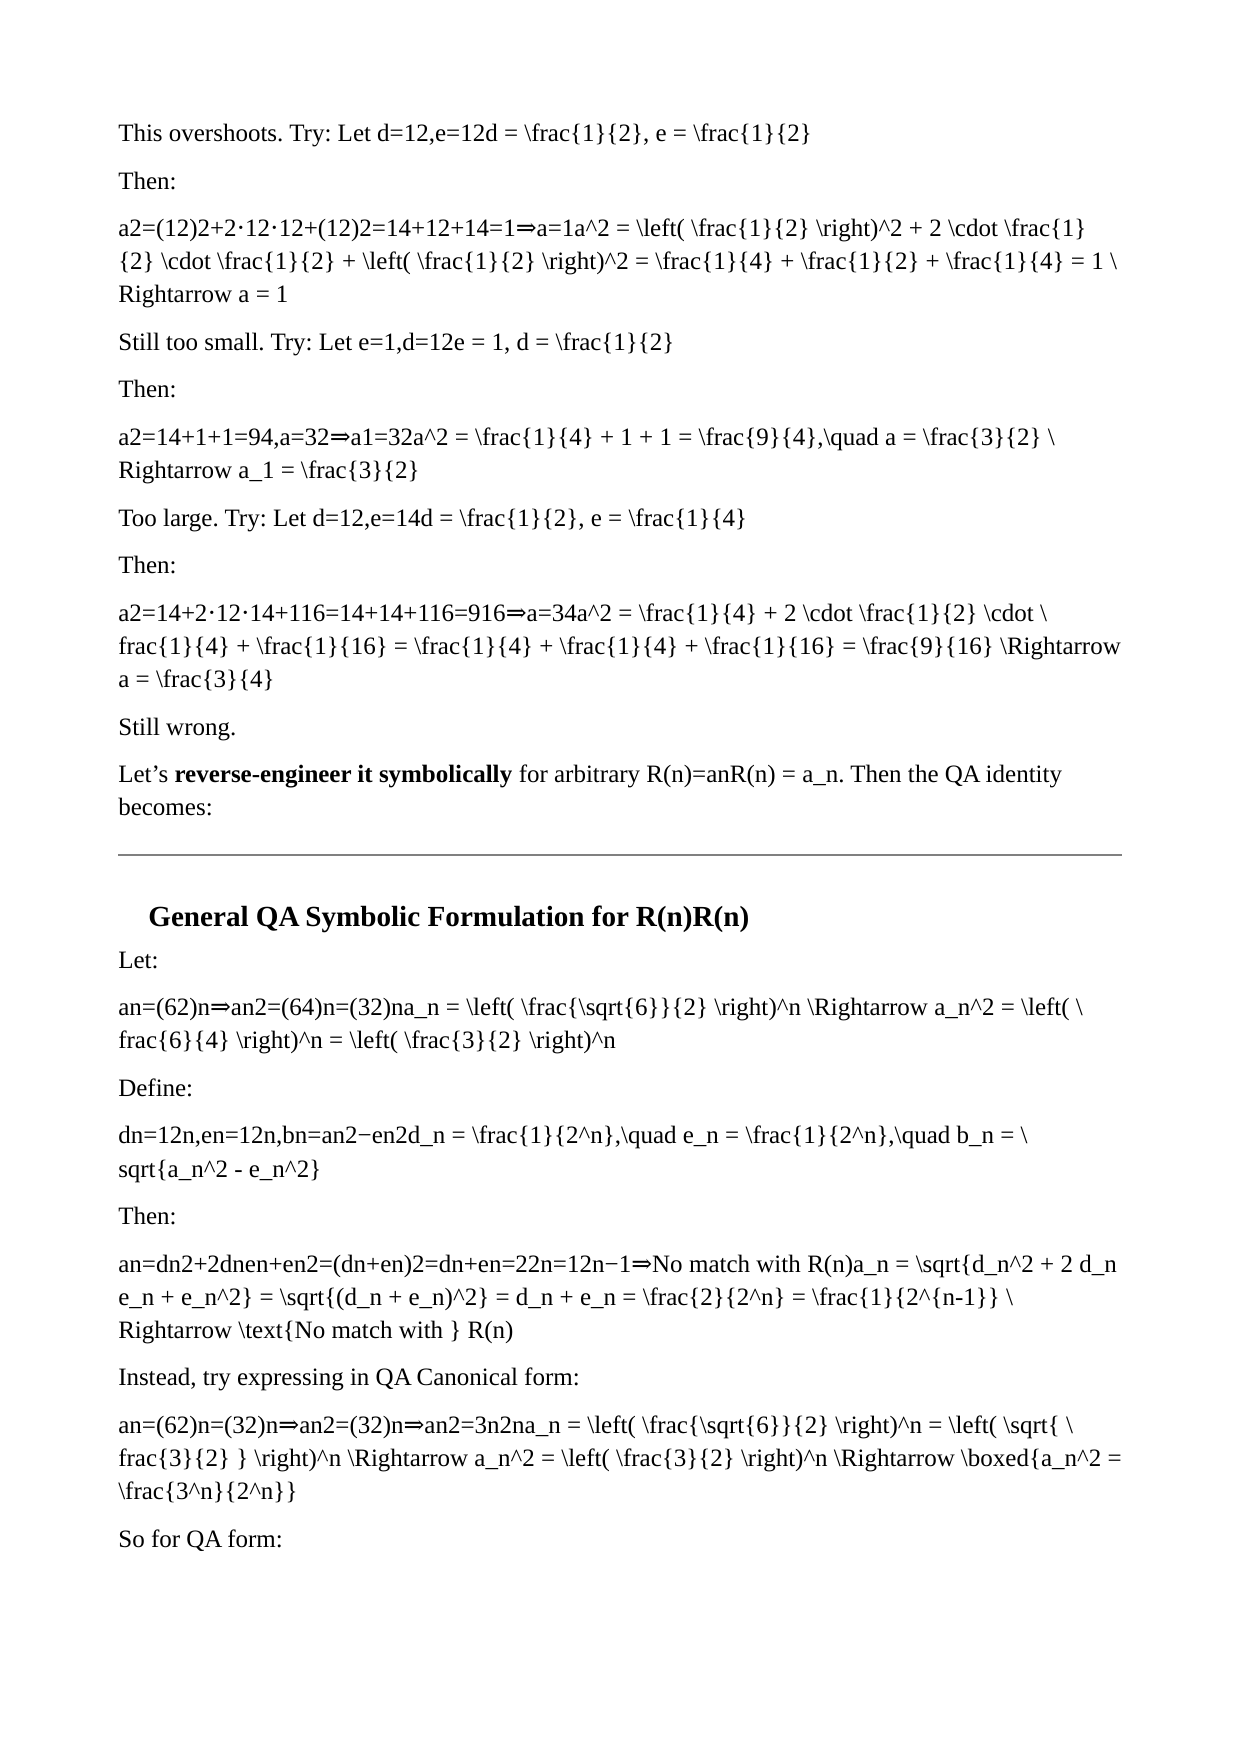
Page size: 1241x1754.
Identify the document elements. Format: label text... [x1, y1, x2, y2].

text Then: [118, 550, 1122, 579]
text Let’s reverse-engineer it symbolically for arbitrary R(n)=anR(n) = a_n. Then the QA identity becomes: [118, 759, 1122, 821]
subtitle 🔸 General QA Symbolic Formulation for R(n)R(n) [118, 899, 1122, 932]
text an=(62)n=(32)n⇒an2=(32)n⇒an2=3n2na_n = \left( \frac{\sqrt{6}}{2} \right)^n = \left( \sqrt{ \frac{3}{2} } \right)^n \Rightarrow a_n^2 = \left( \frac{3}{2} \right)^n \Rightarrow \boxed{a_n^2 = \frac{3^n}{2^n}} [118, 1410, 1122, 1505]
text Still wrong. [118, 712, 1122, 740]
text Instead, try expressing in QA Canonical form: [118, 1362, 1122, 1391]
text Then: [118, 166, 1122, 194]
text dn=12n,en=12n,bn=an2−en2d_n = \frac{1}{2^n},\quad e_n = \frac{1}{2^n},\quad b_n = \sqrt{a_n^2 - e_n^2} [118, 1121, 1122, 1182]
text a2=14+1+1=94,a=32⇒a1=32a^2 = \frac{1}{4} + 1 + 1 = \frac{9}{4},\quad a = \frac{3}{2} \Rightarrow a_1 = \frac{3}{2} [118, 422, 1122, 484]
text an=(62)n⇒an2=(64)n=(32)na_n = \left( \frac{\sqrt{6}}{2} \right)^n \Rightarrow a_n^2 = \left( \frac{6}{4} \right)^n = \left( \frac{3}{2} \right)^n [118, 992, 1122, 1054]
text Define: [118, 1073, 1122, 1102]
text Then: [118, 374, 1122, 403]
text Then: [118, 1201, 1122, 1230]
text Still too small. Try: Let e=1,d=12e = 1, d = \frac{1}{2} [118, 327, 1122, 356]
text Let: [118, 945, 1122, 973]
text So for QA form: [118, 1524, 1122, 1552]
text a2=14+2⋅12⋅14+116=14+14+116=916⇒a=34a^2 = \frac{1}{4} + 2 \cdot \frac{1}{2} \cdot \frac{1}{4} + \frac{1}{16} = \frac{1}{4} + \frac{1}{4} + \frac{1}{16} = \frac{9}{16} \Rightarrow a = \frac{3}{4} [118, 598, 1122, 693]
text an=dn2+2dnen+en2=(dn+en)2=dn+en=22n=12n−1⇒No match with R(n)a_n = \sqrt{d_n^2 + 2 d_n e_n + e_n^2} = \sqrt{(d_n + e_n)^2} = d_n + e_n = \frac{2}{2^n} = \frac{1}{2^{n-1}} \Rightarrow \text{No match with } R(n) [118, 1249, 1122, 1344]
text a2=(12)2+2⋅12⋅12+(12)2=14+12+14=1⇒a=1a^2 = \left( \frac{1}{2} \right)^2 + 2 \cdot \frac{1}{2} \cdot \frac{1}{2} + \left( \frac{1}{2} \right)^2 = \frac{1}{4} + \frac{1}{2} + \frac{1}{4} = 1 \Rightarrow a = 1 [118, 213, 1122, 308]
text Too large. Try: Let d=12,e=14d = \frac{1}{2}, e = \frac{1}{4} [118, 503, 1122, 532]
text This overshoots. Try: Let d=12,e=12d = \frac{1}{2}, e = \frac{1}{2} [118, 118, 1122, 147]
